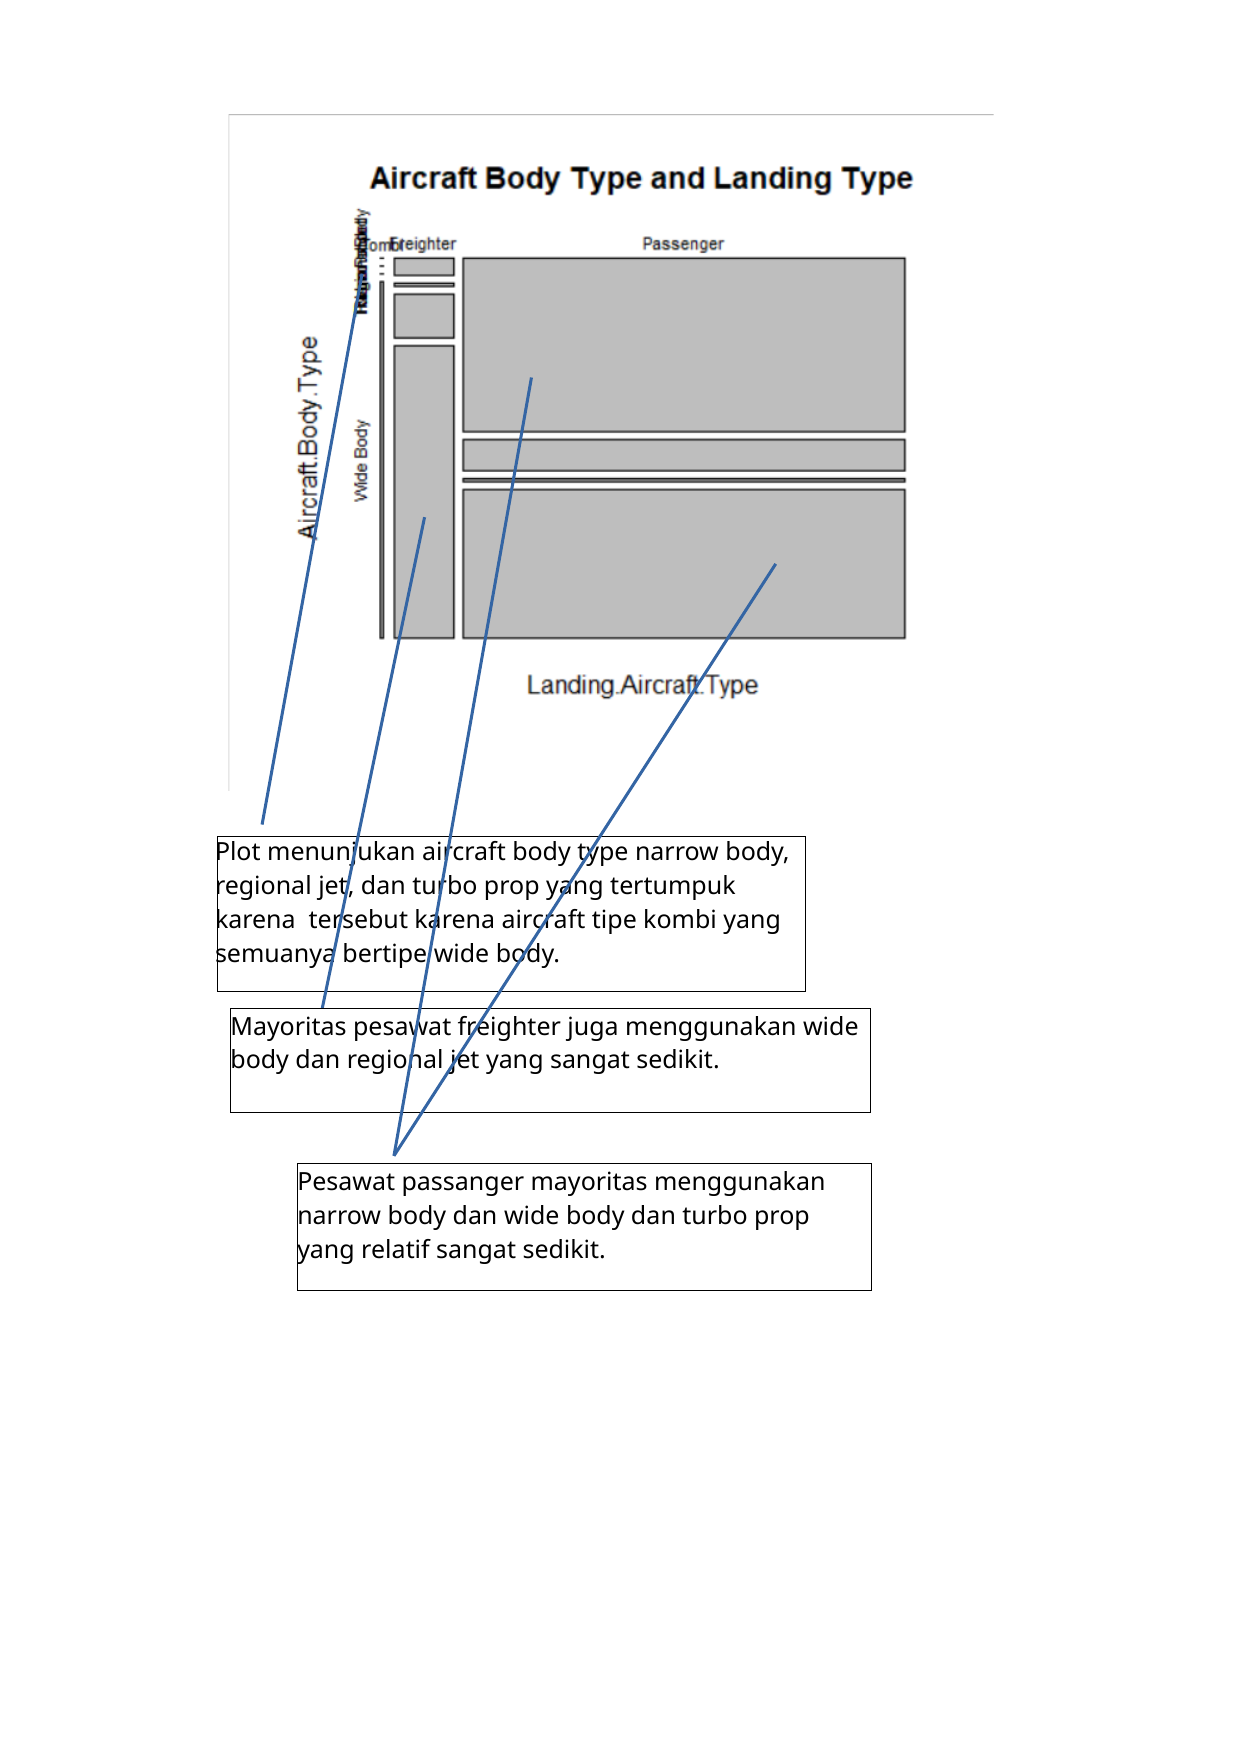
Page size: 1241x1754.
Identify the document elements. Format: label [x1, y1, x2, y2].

picture [228, 114, 994, 791]
